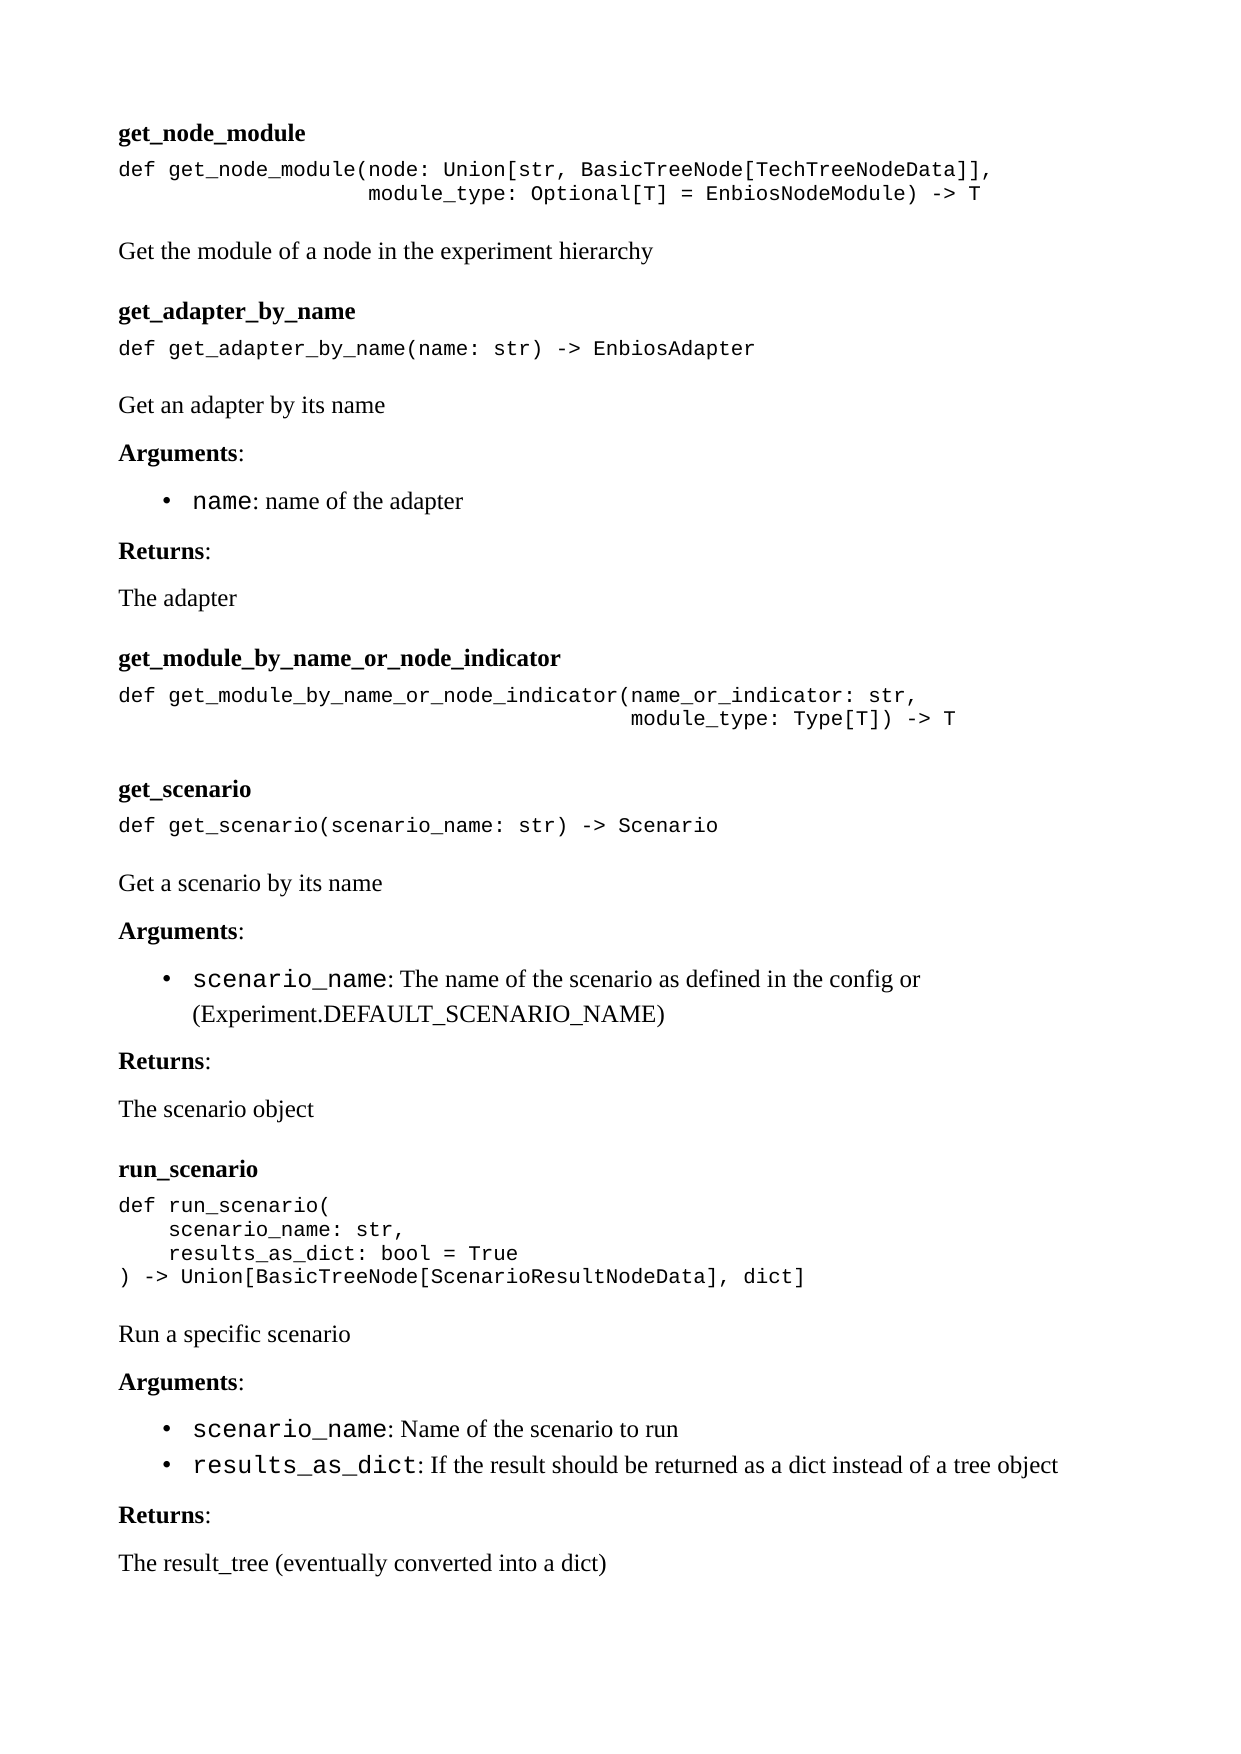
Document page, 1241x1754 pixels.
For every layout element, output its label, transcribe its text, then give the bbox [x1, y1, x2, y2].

text scenario_name: str, [118, 1219, 1122, 1243]
text def get_module_by_name_or_node_indicator(name_or_indicator: str, [118, 685, 1122, 708]
text The adapter [118, 583, 1122, 612]
subtitle get_module_by_name_or_node_indicator [118, 643, 1122, 672]
text module_type: Optional[T] = EnbiosNodeModule) -> T [118, 183, 1122, 207]
list scenario_name: The name of the scenario as defined in the config or (Experiment.DEFAULT_SCENARIO_NAME) [162, 964, 1122, 1027]
text Get the module of a node in the experiment hierarchy [118, 236, 1122, 265]
text def get_adapter_by_name(name: str) -> EnbiosAdapter [118, 337, 1122, 361]
text Get a scenario by its name [118, 868, 1122, 897]
subtitle run_scenario [118, 1154, 1122, 1183]
subtitle get_adapter_by_name [118, 296, 1122, 325]
text Arguments: [118, 916, 1122, 945]
list scenario_name: Name of the scenario to run [162, 1414, 1122, 1445]
text Arguments: [118, 438, 1122, 467]
text Run a specific scenario [118, 1319, 1122, 1348]
text results_as_dict: bool = True [118, 1243, 1122, 1266]
text def run_scenario( [118, 1195, 1122, 1219]
list name: name of the adapter [162, 486, 1122, 517]
text Returns: [118, 536, 1122, 564]
text The result_tree (eventually converted into a dict) [118, 1548, 1122, 1576]
subtitle get_node_module [118, 118, 1122, 147]
text Get an adapter by its name [118, 391, 1122, 419]
text def get_node_module(node: Union[str, BasicTreeNode[TechTreeNodeData]], [118, 159, 1122, 183]
list results_as_dict: If the result should be returned as a dict instead of a tree object [162, 1450, 1122, 1481]
text ) -> Union[BasicTreeNode[ScenarioResultNodeData], dict] [118, 1266, 1122, 1290]
text def get_scenario(scenario_name: str) -> Scenario [118, 815, 1122, 839]
subtitle get_scenario [118, 774, 1122, 803]
text Arguments: [118, 1367, 1122, 1396]
text The scenario object [118, 1094, 1122, 1123]
text module_type: Type[T]) -> T [118, 708, 1122, 732]
text Returns: [118, 1046, 1122, 1075]
text Returns: [118, 1500, 1122, 1529]
